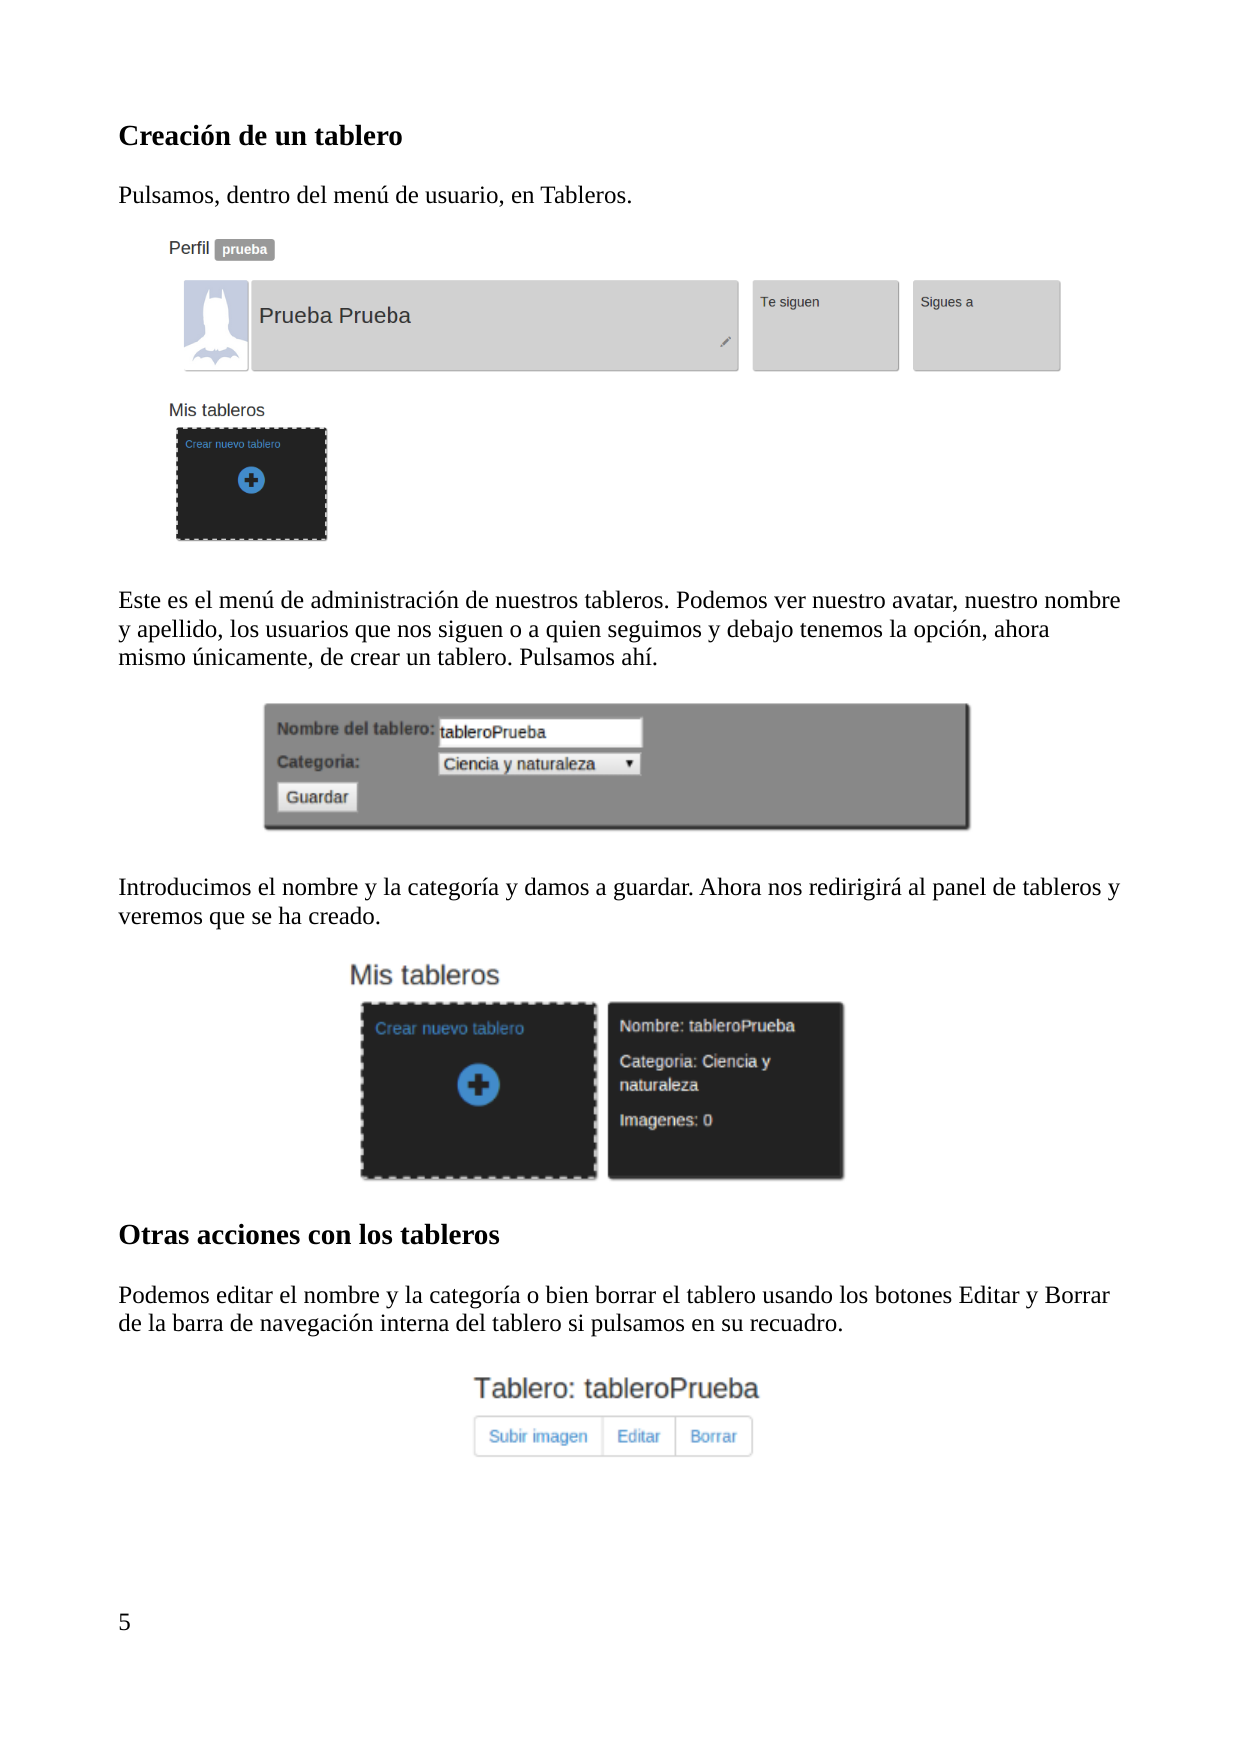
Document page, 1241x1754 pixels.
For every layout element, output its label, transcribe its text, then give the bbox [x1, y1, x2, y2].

picture [257, 700, 983, 836]
picture [339, 958, 901, 1204]
text Este es el menú de administración de nuestros tableros. Podemos ver nuestro avatar, nuestro nombre y apellido, los usuarios que nos siguen o a quien seguimos y debajo tenemos la opción, ahora mismo únicamente, de crear un tablero. Pulsamos ahí. [118, 585, 1122, 671]
picture [457, 1366, 783, 1473]
text Introducimos el nombre y la categoría y damos a guardar. Ahora nos redirigirá al panel de tableros y veremos que se ha creado. [118, 872, 1122, 930]
text Creación de un tablero [118, 118, 1122, 152]
text Otras acciones con los tableros [118, 1217, 1122, 1251]
text Podemos editar el nombre y la categoría o bien borrar el tablero usando los botones Editar y Borrar de la barra de navegación interna del tablero si pulsamos en su recuadro. [118, 1280, 1122, 1337]
text Pulsamos, dentro del menú de usuario, en Tableros. [118, 180, 1122, 209]
picture [164, 237, 1077, 557]
